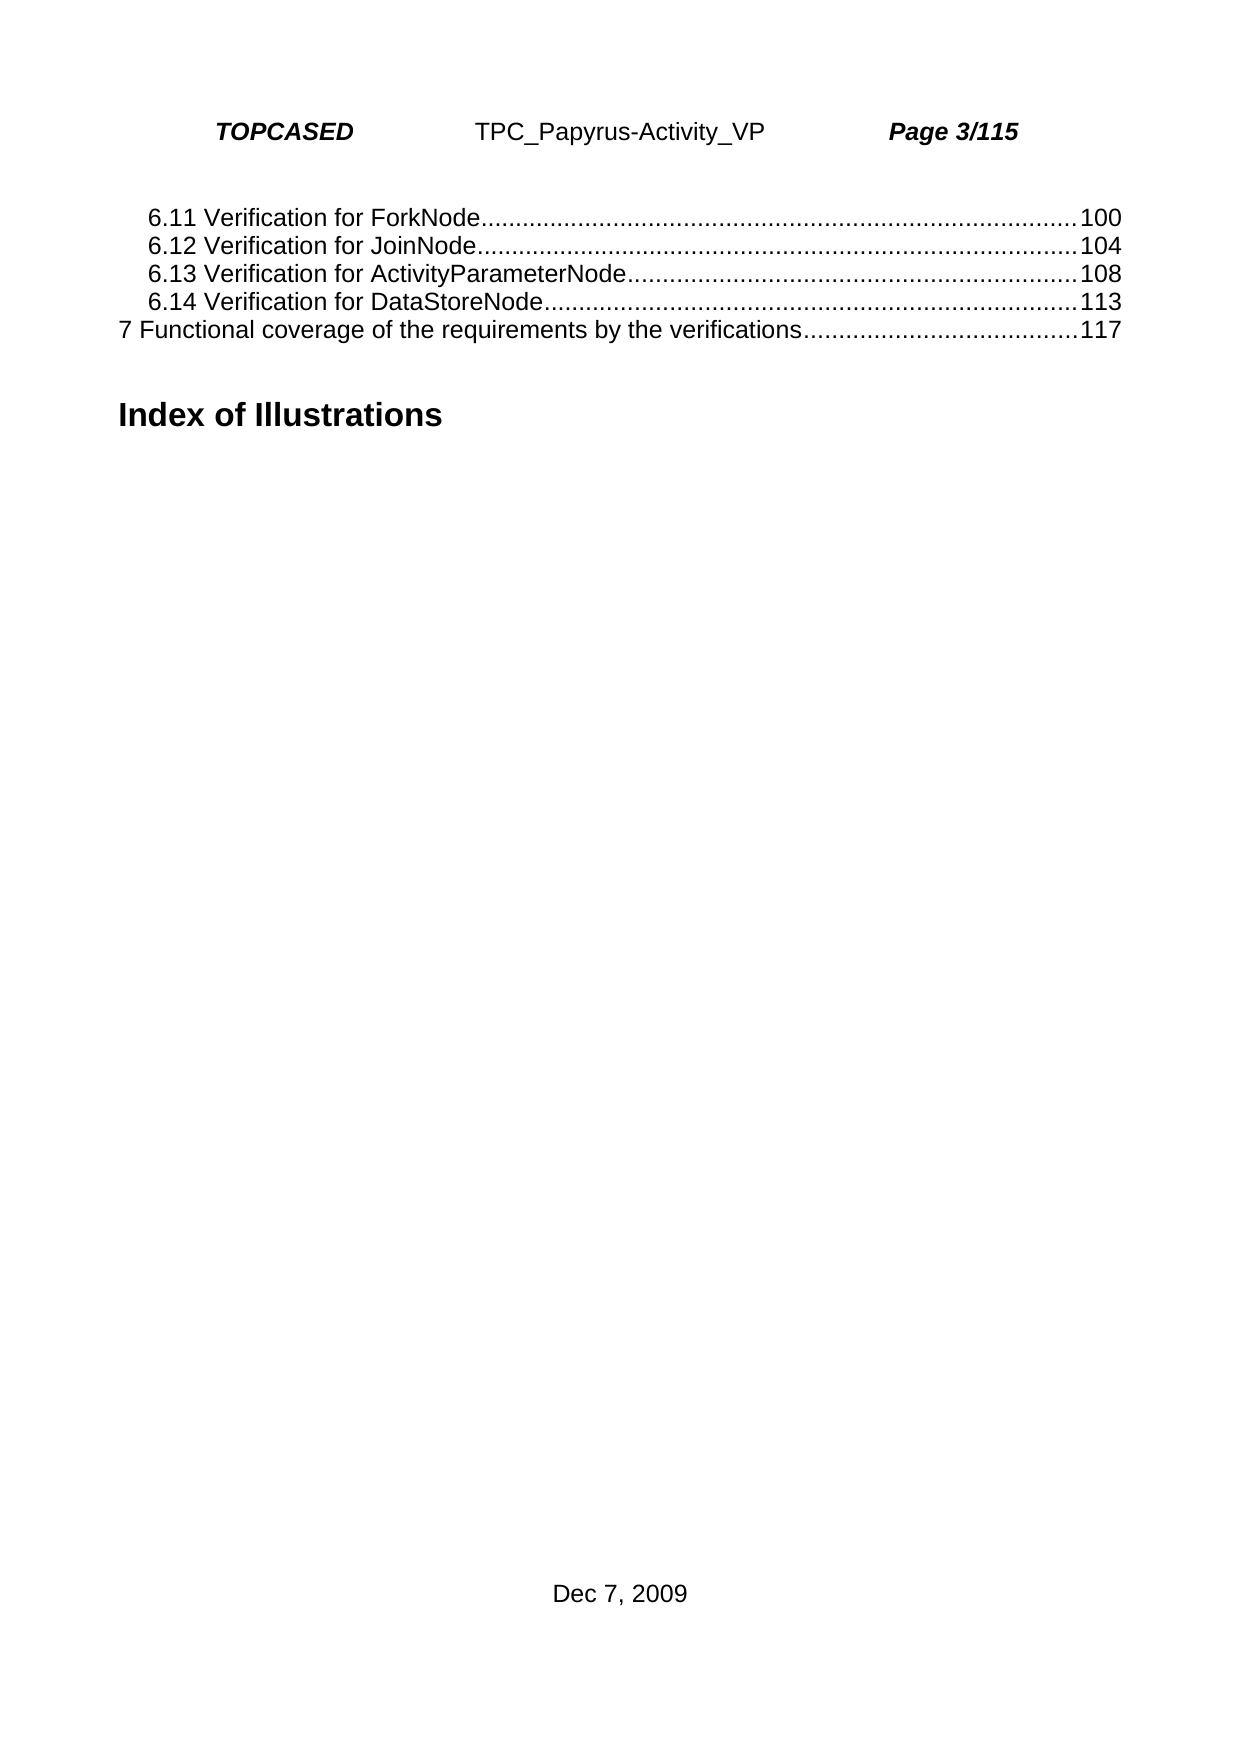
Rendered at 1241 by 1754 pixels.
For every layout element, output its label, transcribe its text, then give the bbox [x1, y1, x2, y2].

text 6.11 Verification for ForkNode 100 [148, 204, 1122, 232]
text 6.13 Verification for ActivityParameterNode 108 [148, 260, 1122, 288]
text 6.14 Verification for DataStoreNode 113 [148, 288, 1122, 316]
text 7 Functional coverage of the requirements by the verifications 117 [118, 316, 1122, 344]
subtitle Index of Illustrations [118, 397, 1122, 434]
text 6.12 Verification for JoinNode 104 [148, 232, 1122, 260]
